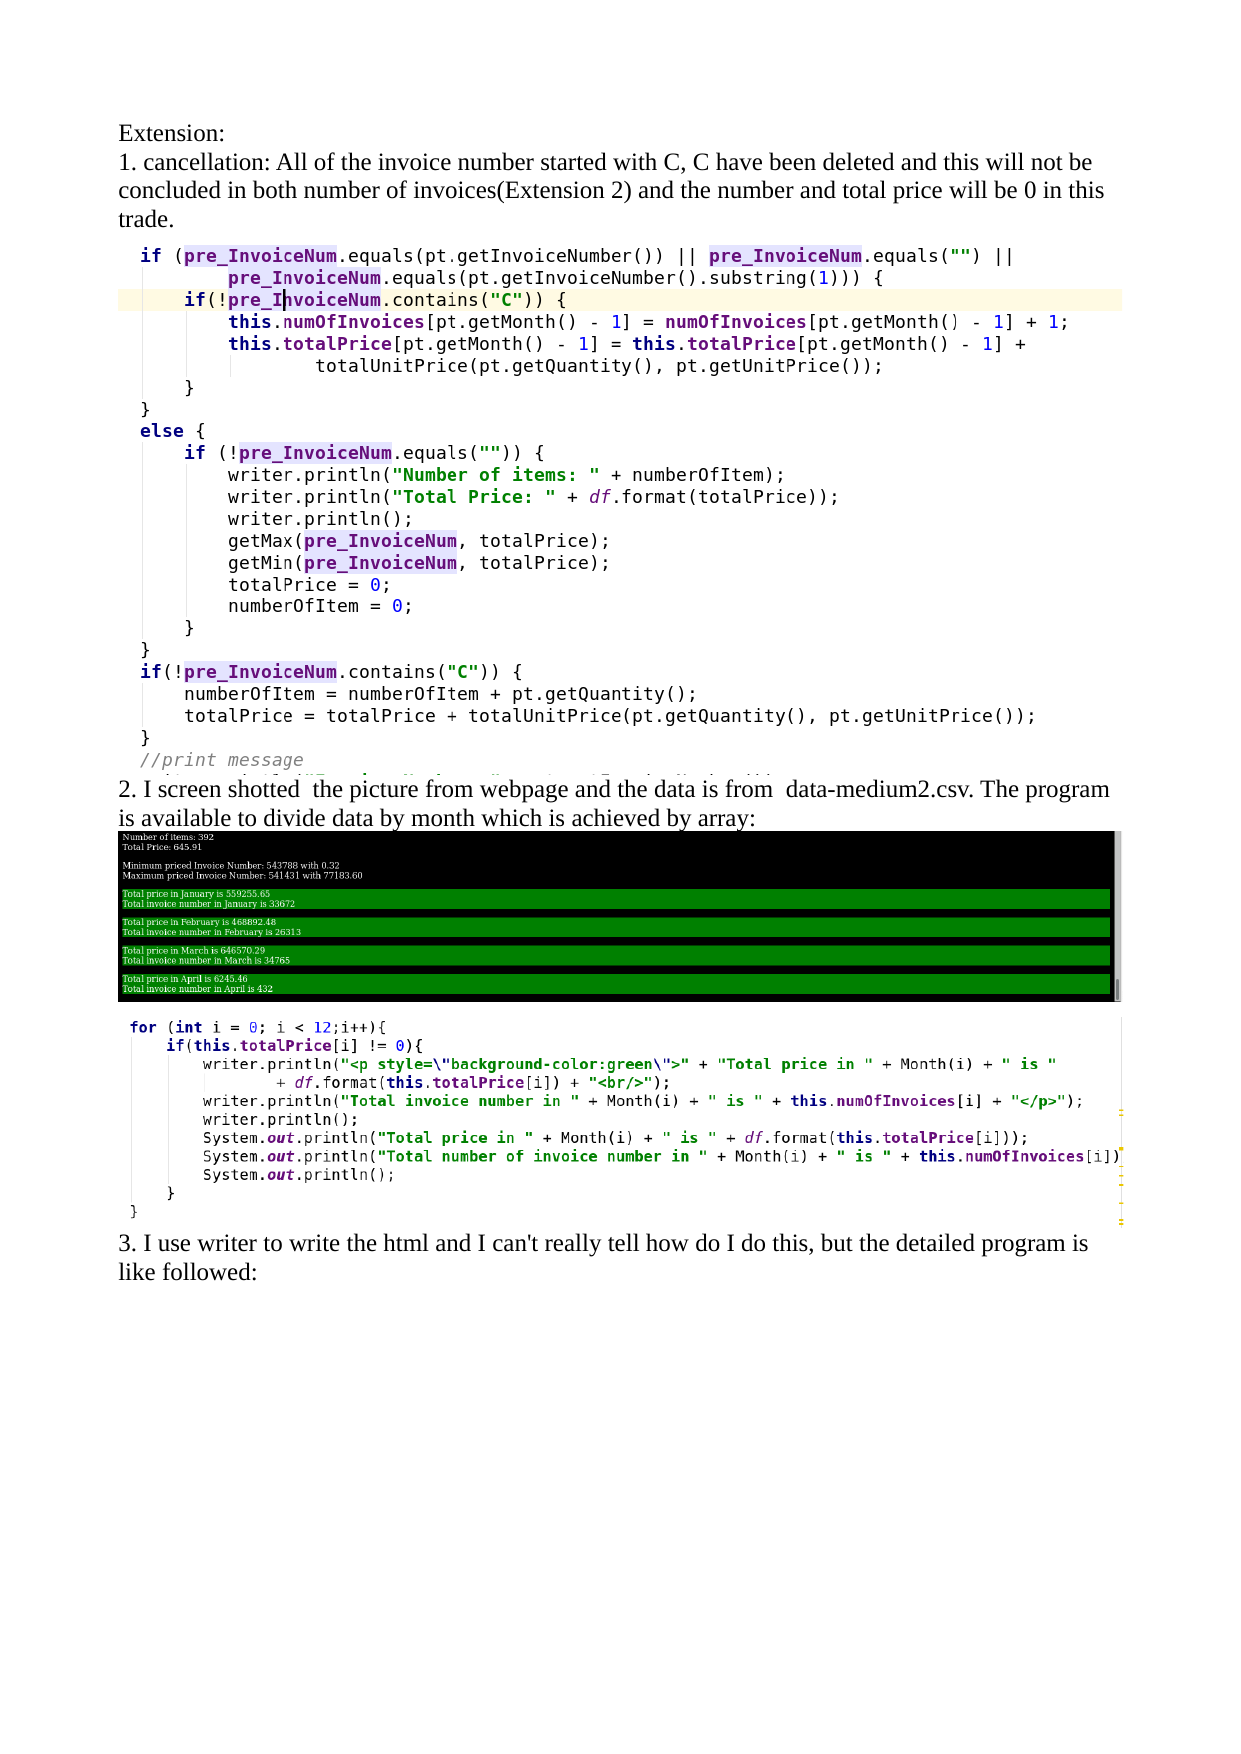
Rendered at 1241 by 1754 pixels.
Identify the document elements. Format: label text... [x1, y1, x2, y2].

text 3. I use writer to write the html and I can't really tell how do I do this, but the detailed program is like followed: [118, 1002, 1122, 1286]
text 2. I screen shotted the picture from webpage and the data is from data-medium2.csv. The program is available to divide data by month which is achieved by array: [118, 775, 1122, 831]
text 1. cancellation: All of the invoice number started with C, C have been deleted and this will not be concluded in both number of invoices(Extension 2) and the number and total price will be 0 in this trade. [118, 147, 1122, 233]
text Extension: [118, 118, 1122, 147]
picture [119, 1017, 1124, 1228]
picture [118, 233, 1123, 775]
picture [118, 831, 1123, 1002]
